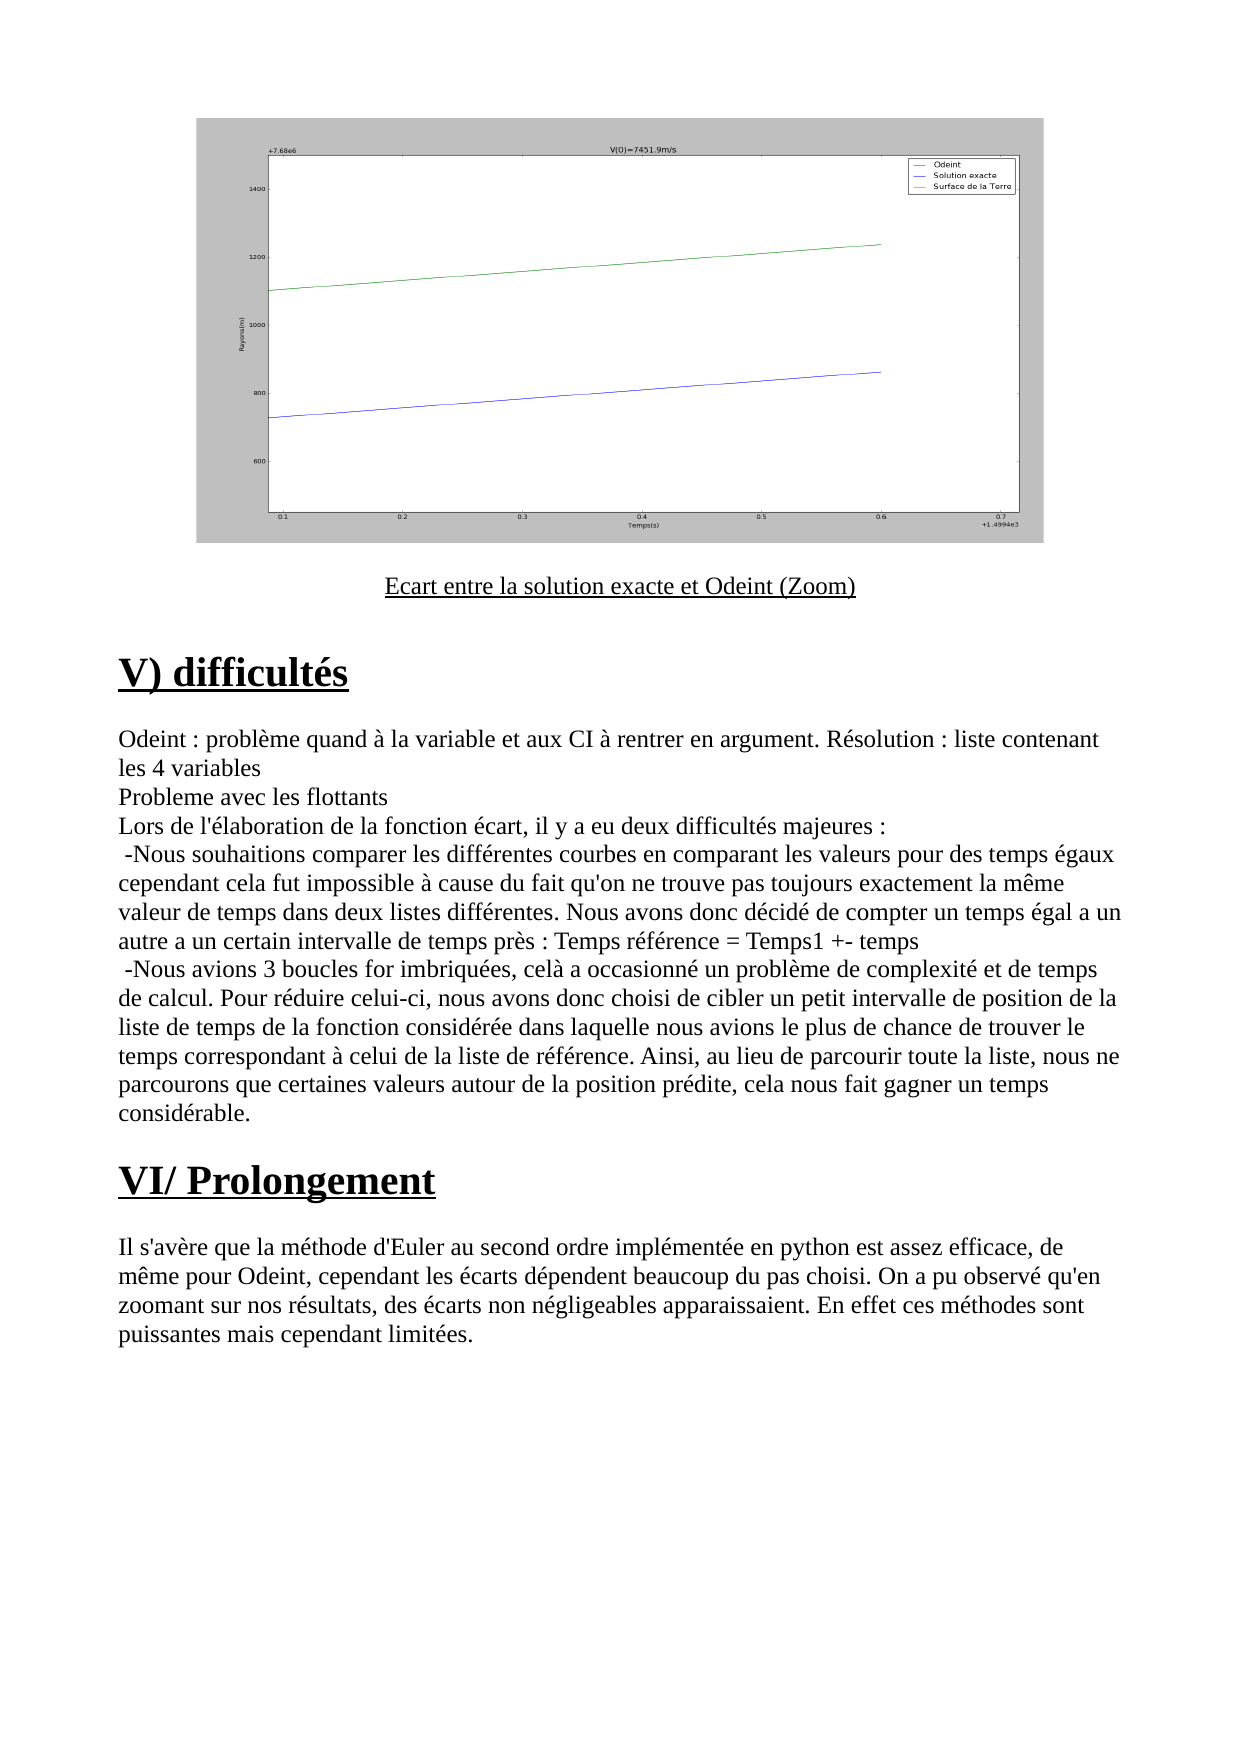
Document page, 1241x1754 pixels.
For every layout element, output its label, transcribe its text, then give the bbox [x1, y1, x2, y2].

text Probleme avec les flottants [118, 782, 1122, 811]
text -Nous avions 3 boucles for imbriquées, celà a occasionné un problème de complexité et de temps de calcul. Pour réduire celui-ci, nous avons donc choisi de cibler un petit intervalle de position de la liste de temps de la fonction considérée dans laquelle nous avions le plus de chance de trouver le temps correspondant à celui de la liste de référence. Ainsi, au lieu de parcourir toute la liste, nous ne parcourons que certaines valeurs autour de la position prédite, cela nous fait gagner un temps considérable. [118, 954, 1122, 1127]
text V) difficultés [118, 648, 1122, 696]
text cependant cela fut impossible à cause du fait qu'on ne trouve pas toujours exactement la même valeur de temps dans deux listes différentes. Nous avons donc décidé de compter un temps égal a un autre a un certain intervalle de temps près : Temps référence = Temps1 +- temps [118, 868, 1122, 954]
text Il s'avère que la méthode d'Euler au second ordre implémentée en python est assez efficace, de même pour Odeint, cependant les écarts dépendent beaucoup du pas choisi. On a pu observé qu'en zoomant sur nos résultats, des écarts non négligeables apparaissaient. En effet ces méthodes sont puissantes mais cependant limitées. [118, 1232, 1122, 1347]
text Lors de l'élaboration de la fonction écart, il y a eu deux difficultés majeures : [118, 811, 1122, 839]
text VI/ Prolongement [118, 1156, 1122, 1204]
text Ecart entre la solution exacte et Odeint (Zoom) [118, 571, 1122, 600]
text Odeint : problème quand à la variable et aux CI à rentrer en argument. Résolution : liste contenant les 4 variables [118, 724, 1122, 782]
picture [196, 118, 1044, 543]
text -Nous souhaitions comparer les différentes courbes en comparant les valeurs pour des temps égaux [118, 839, 1122, 868]
